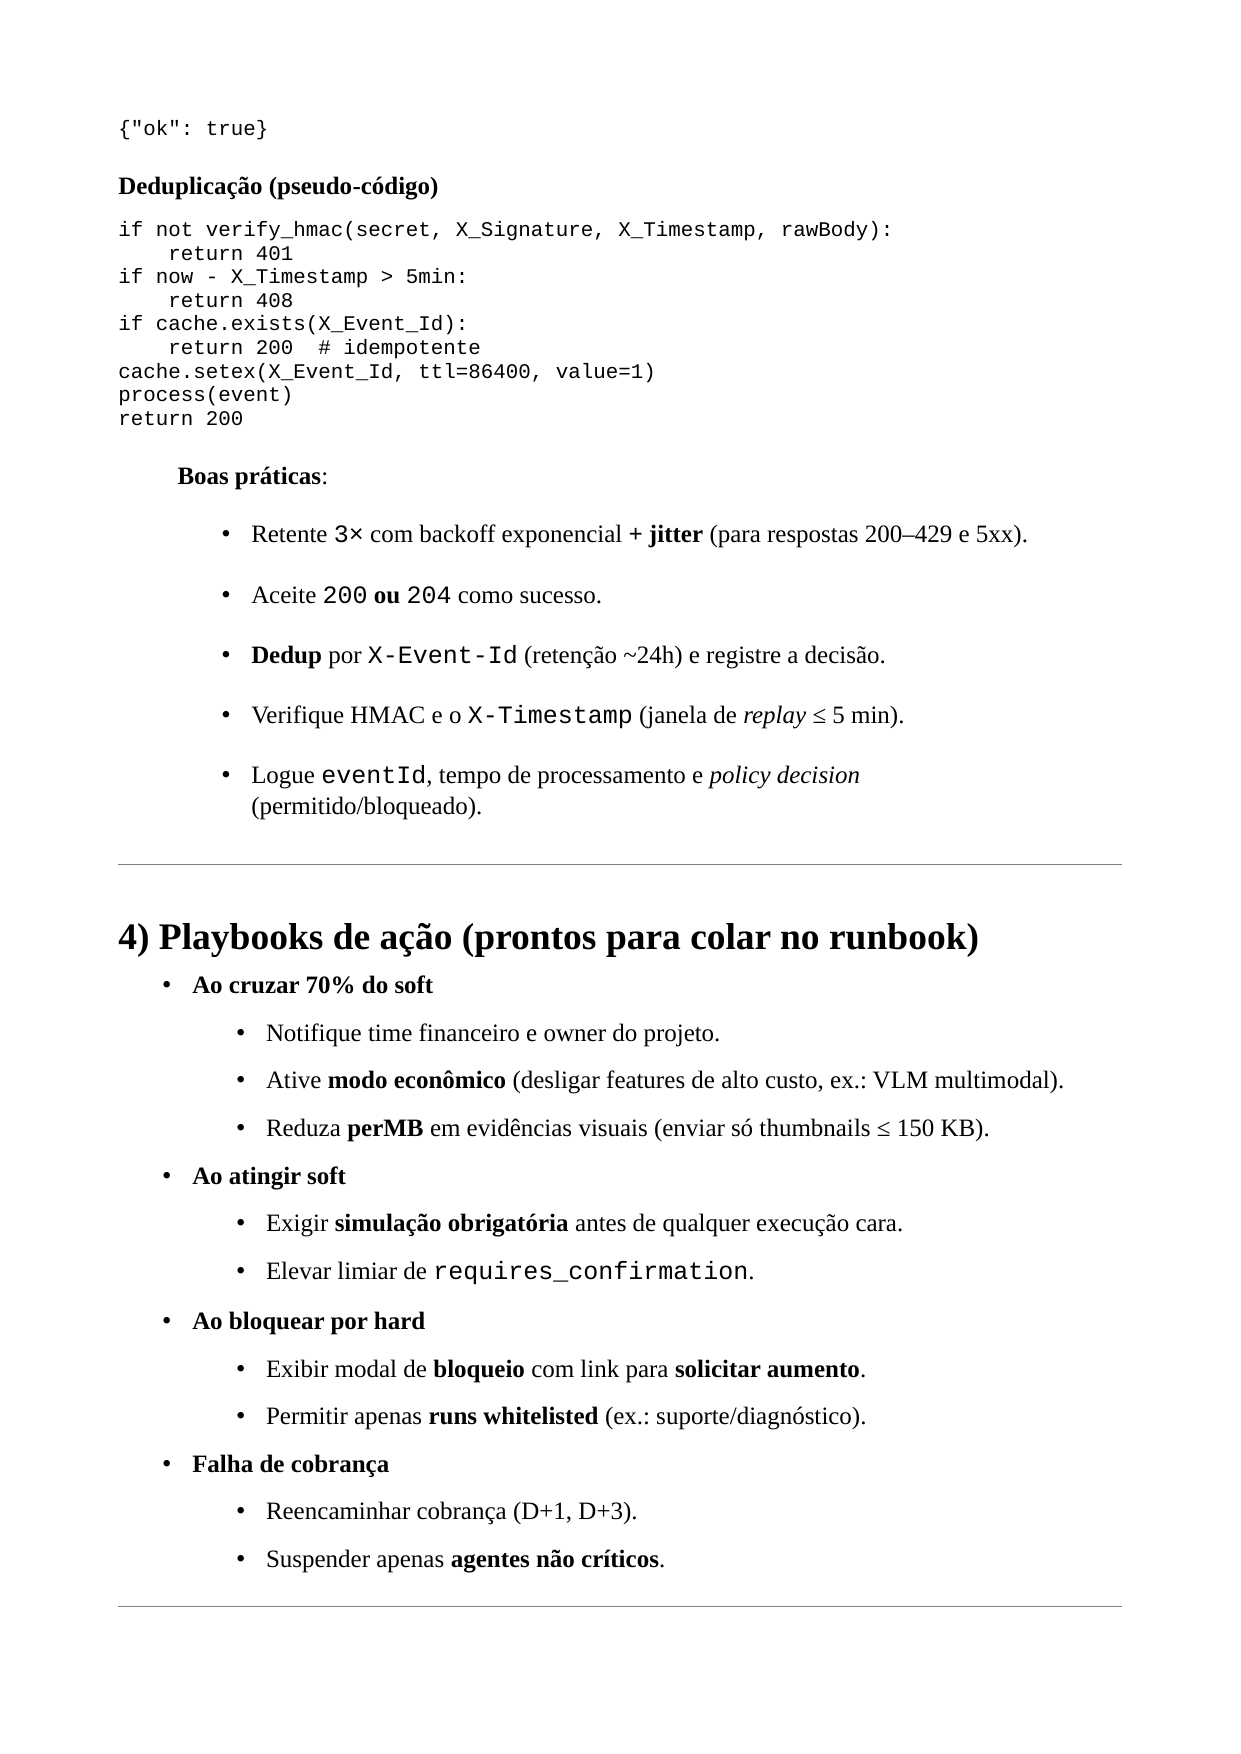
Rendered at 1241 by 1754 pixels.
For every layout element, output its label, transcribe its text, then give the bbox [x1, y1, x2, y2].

list Reencaminhar cobrança (D+1, D+3). [236, 1496, 1122, 1525]
list Dedup por X-Event-Id (retenção ~24h) e registre a decisão. [222, 640, 1063, 671]
subtitle 4) Playbooks de ação (prontos para colar no runbook) [118, 915, 1122, 958]
text if now - X_Timestamp > 5min: [118, 266, 1122, 290]
list Elevar limiar de requires_confirmation. [236, 1256, 1122, 1287]
text {"ok": true} [118, 118, 1122, 142]
list Notifique time financeiro e owner do projeto. [236, 1018, 1122, 1047]
list Ative modo econômico (desligar features de alto custo, ex.: VLM multimodal). [236, 1066, 1122, 1094]
list Permitir apenas runs whitelisted (ex.: suporte/diagnóstico). [236, 1401, 1122, 1430]
list Exibir modal de bloqueio com link para solicitar aumento. [236, 1354, 1122, 1382]
text if cache.exists(X_Event_Id): [118, 313, 1122, 337]
list Reduza perMB em evidências visuais (enviar só thumbnails ≤ 150 KB). [236, 1113, 1122, 1142]
list Ao atingir soft [162, 1161, 1122, 1189]
list Logue eventId, tempo de processamento e policy decision (permitido/bloqueado). [222, 761, 1063, 820]
list Falha de cobrança [162, 1449, 1122, 1478]
list Ao cruzar 70% do soft [162, 970, 1122, 999]
list Exigir simulação obrigatória antes de qualquer execução cara. [236, 1208, 1122, 1237]
text return 408 [118, 290, 1122, 313]
text return 200 # idempotente [118, 337, 1122, 361]
list Verifique HMAC e o X-Timestamp (janela de replay ≤ 5 min). [222, 700, 1063, 731]
text return 401 [118, 242, 1122, 266]
list Retente 3× com backoff exponencial + jitter (para respostas 200–429 e 5xx). [222, 519, 1063, 550]
text Boas práticas: [177, 461, 1063, 490]
text return 200 [118, 408, 1122, 432]
list Aceite 200 ou 204 como sucesso. [222, 580, 1063, 611]
text cache.setex(X_Event_Id, ttl=86400, value=1) [118, 361, 1122, 384]
list Ao bloquear por hard [162, 1306, 1122, 1335]
text Deduplicação (pseudo‑código) [118, 171, 1122, 200]
text if not verify_hmac(secret, X_Signature, X_Timestamp, rawBody): [118, 219, 1122, 242]
list Suspender apenas agentes não críticos. [236, 1544, 1122, 1573]
text process(event) [118, 384, 1122, 408]
